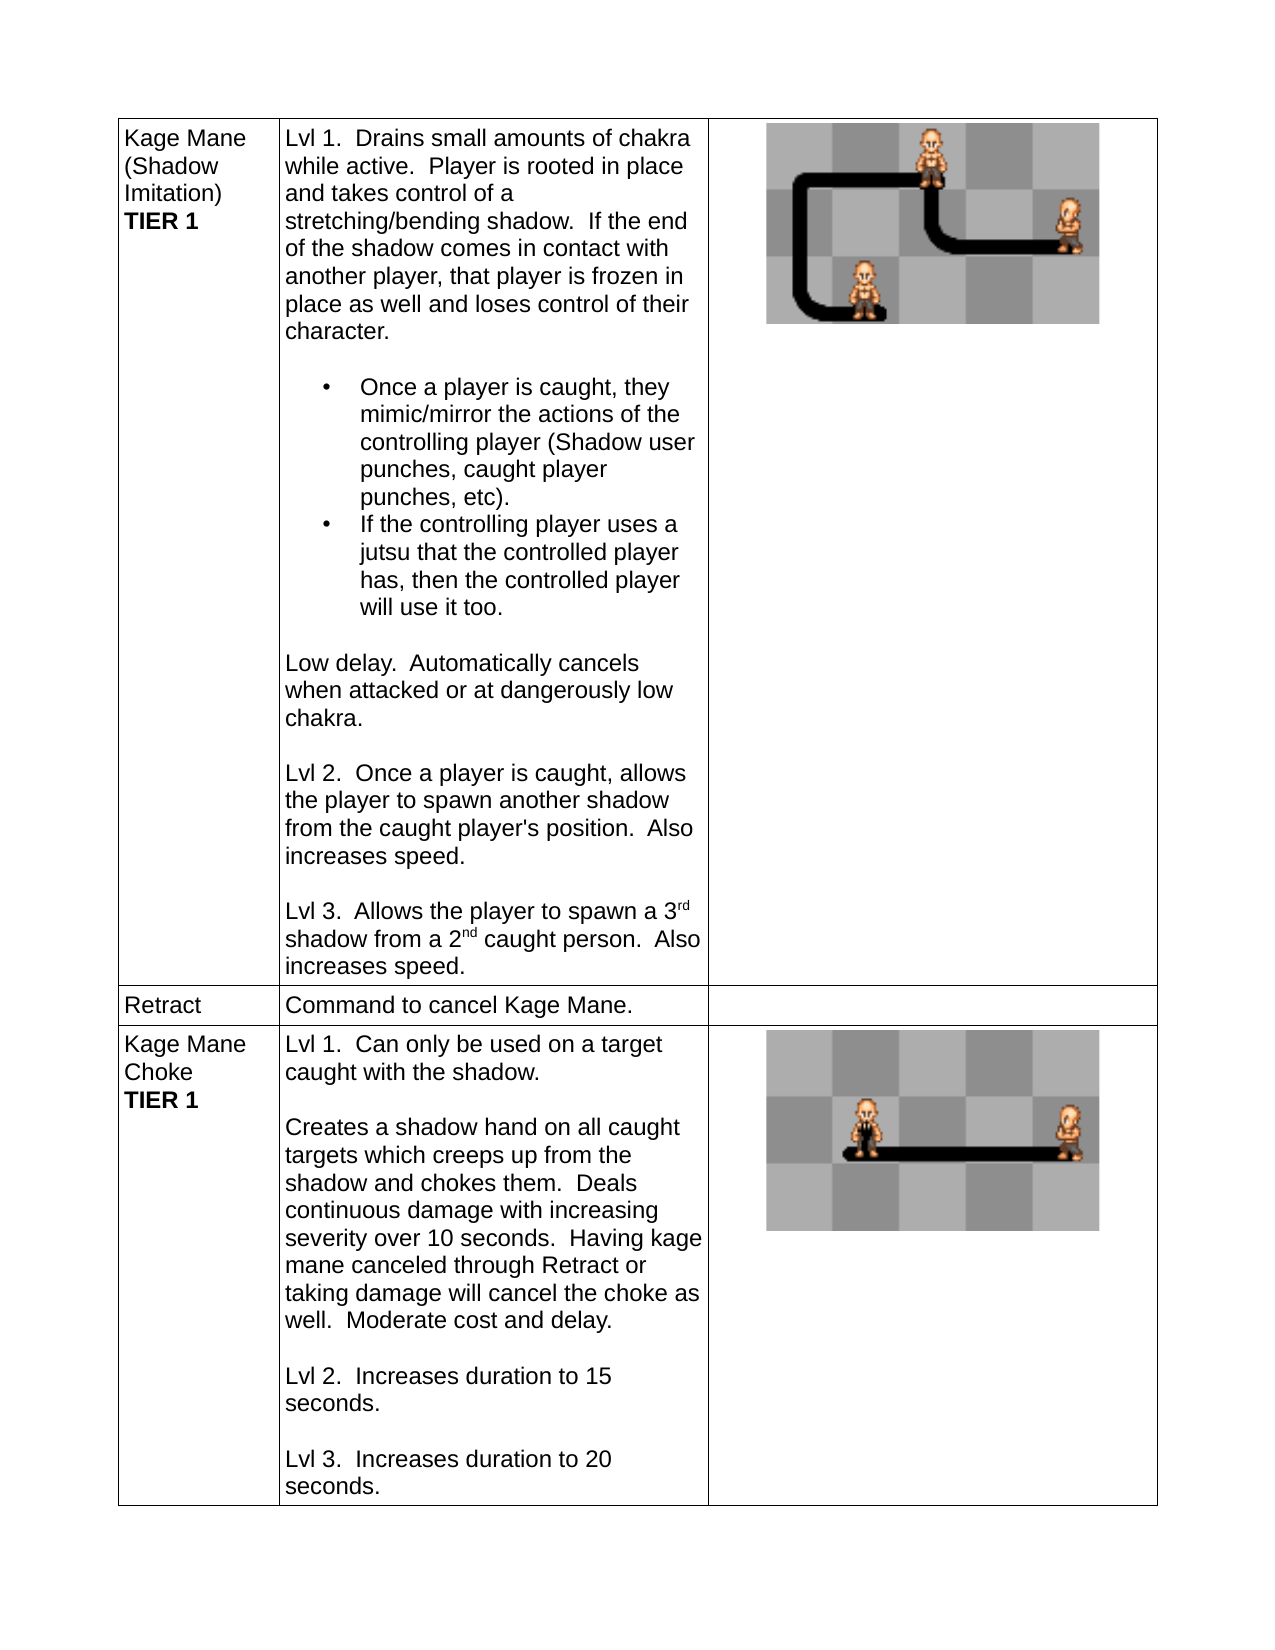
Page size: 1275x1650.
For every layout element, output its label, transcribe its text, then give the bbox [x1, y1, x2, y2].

table_cell [709, 1026, 1157, 1505]
table_header Kage Mane (Shadow Imitation) TIER 1 [119, 119, 279, 985]
table_cell Command to cancel Kage Mane. [280, 986, 708, 1024]
table_header [709, 119, 1157, 985]
table_header Lvl 1. Drains small amounts of chakra while active. Player is rooted in place and takes control of a stretching/bending shadow. If the end of the shadow comes in contact with another player, that player is frozen in place as well and loses control of their character. Once a player is caught, they mimic/mirror the actions of the controlling player (Shadow user punches, caught player punches, etc). If the controlling player uses a jutsu that the controlled player has, then the controlled player will use it too. Low delay. Automatically cancels when attacked or at dangerously low chakra. Lvl 2. Once a player is caught, allows the player to spawn another shadow from the caught player's position. Also increases speed. Lvl 3. Allows the player to spawn a 3rd shadow from a 2nd caught person. Also increases speed. [280, 119, 708, 985]
picture [766, 1030, 1100, 1231]
table_cell Lvl 1. Can only be used on a target caught with the shadow. Creates a shadow hand on all caught targets which creeps up from the shadow and chokes them. Deals continuous damage with increasing severity over 10 seconds. Having kage mane canceled through Retract or taking damage will cancel the choke as well. Moderate cost and delay. Lvl 2. Increases duration to 15 seconds. Lvl 3. Increases duration to 20 seconds. [280, 1026, 708, 1505]
table_cell Kage Mane Choke TIER 1 [119, 1026, 279, 1505]
table_cell [709, 986, 1157, 1024]
table_cell Retract [119, 986, 279, 1024]
picture [766, 123, 1100, 324]
